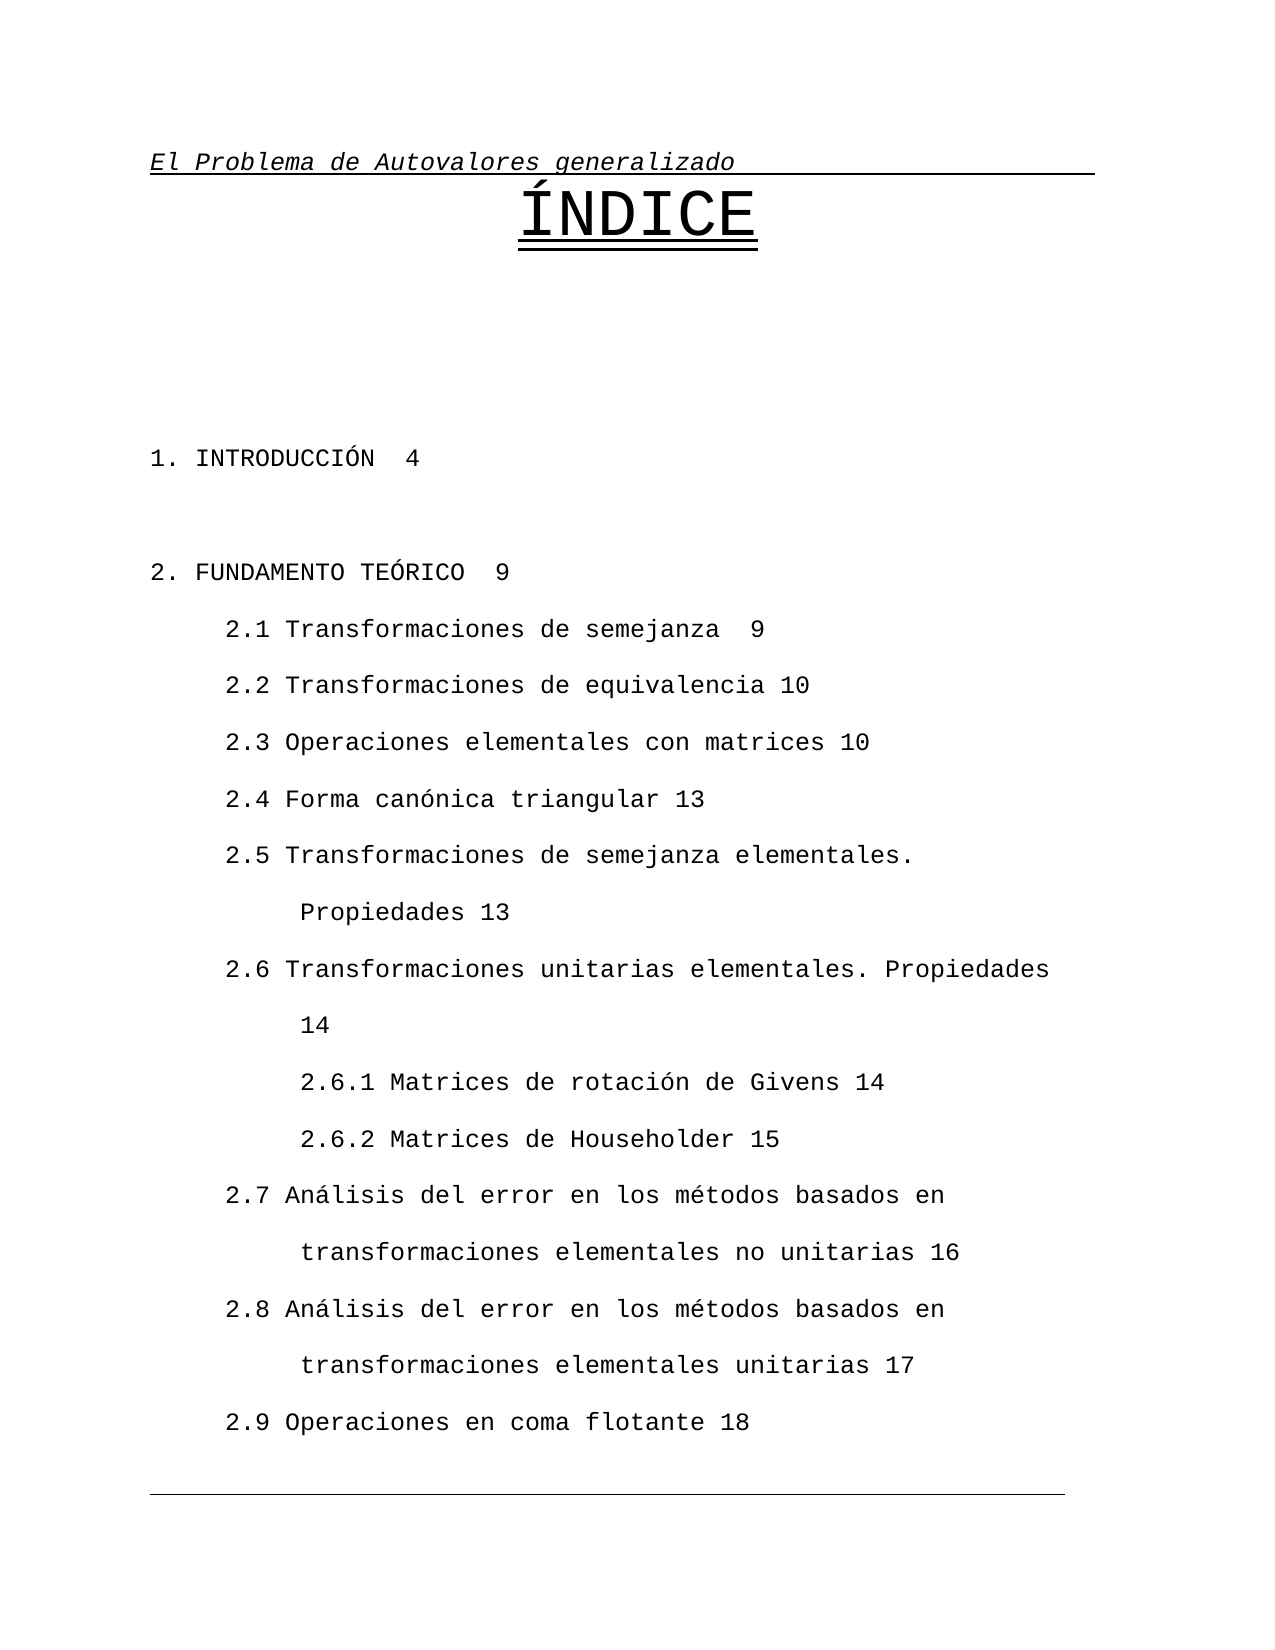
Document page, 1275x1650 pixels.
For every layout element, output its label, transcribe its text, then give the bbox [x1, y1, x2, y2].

text 2.6.1 Matrices de rotación de Givens 14 [300, 1070, 1050, 1098]
text 2.2 Transformaciones de equivalencia 10 [225, 673, 1050, 701]
text 2.1 Transformaciones de semejanza 9 [225, 616, 1050, 645]
text 2.5 Transformaciones de semejanza elementales. Propiedades 13 [225, 843, 1050, 928]
text 2.9 Operaciones en coma flotante 18 [225, 1410, 1050, 1438]
text 2.6 Transformaciones unitarias elementales. Propiedades 14 [225, 956, 1050, 1041]
text 2.7 Análisis del error en los métodos basados en transformaciones elementales no unitarias 16 [225, 1183, 1050, 1268]
text 1. INTRODUCCIÓN 4 [150, 446, 1050, 474]
text 2.4 Forma canónica triangular 13 [225, 786, 1050, 815]
text 2.6.2 Matrices de Householder 15 [300, 1126, 1050, 1155]
text 2.8 Análisis del error en los métodos basados en transformaciones elementales unitarias 17 [225, 1296, 1050, 1381]
text 2.3 Operaciones elementales con matrices 10 [225, 730, 1050, 758]
text ÍNDICE [150, 179, 1125, 255]
text 2. FUNDAMENTO TEÓRICO 9 [150, 560, 1050, 588]
